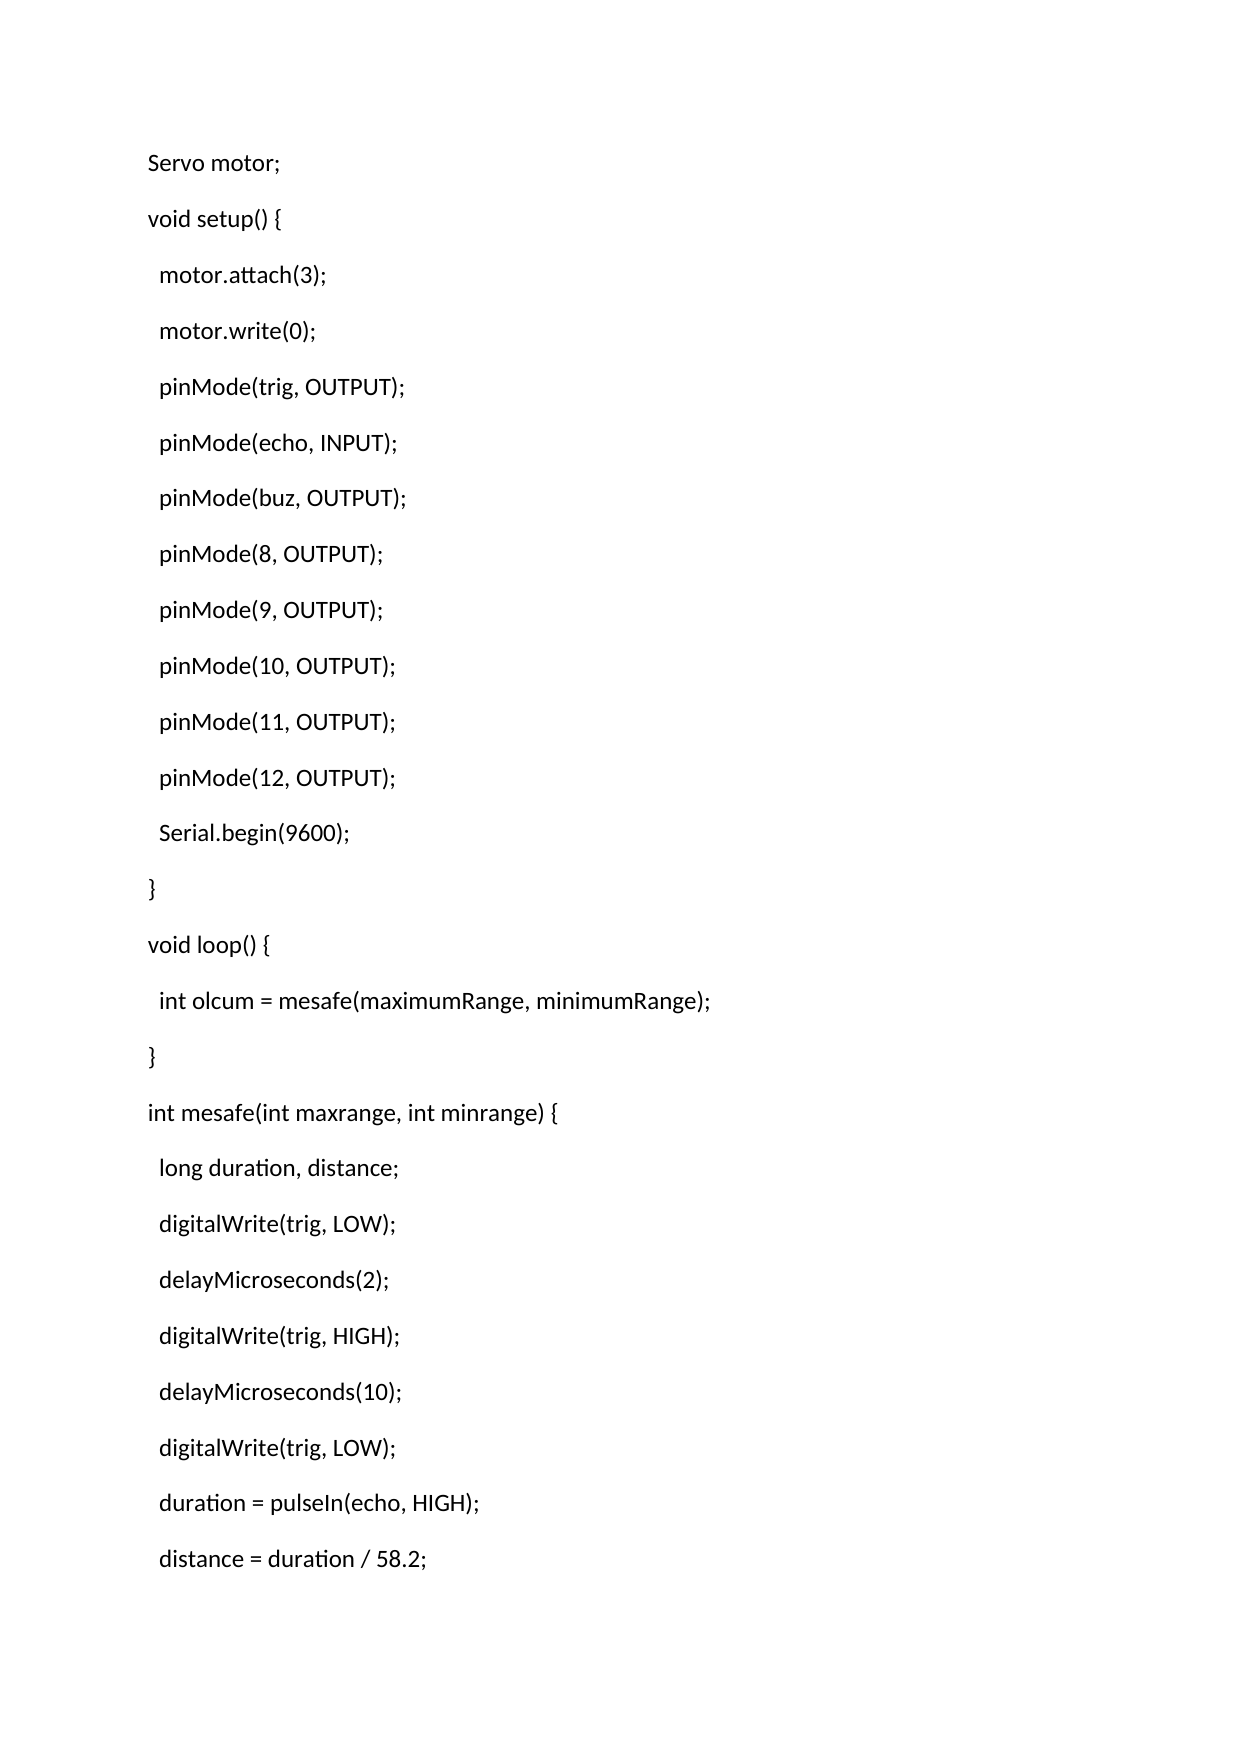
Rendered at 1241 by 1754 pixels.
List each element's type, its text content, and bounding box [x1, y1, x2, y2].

text digitalWrite(trig, HIGH); [148, 1320, 1093, 1351]
text pinMode(10, OUTPUT); [148, 650, 1093, 681]
text pinMode(buz, OUTPUT); [148, 483, 1093, 513]
text digitalWrite(trig, LOW); [148, 1432, 1093, 1462]
text distance = duration / 58.2; [148, 1543, 1093, 1574]
text pinMode(echo, INPUT); [148, 427, 1093, 457]
text } [148, 1041, 1093, 1071]
text void loop() { [148, 929, 1093, 960]
text duration = pulseIn(echo, HIGH); [148, 1488, 1093, 1518]
text delayMicroseconds(2); [148, 1264, 1093, 1295]
text digitalWrite(trig, LOW); [148, 1208, 1093, 1239]
text pinMode(trig, OUTPUT); [148, 371, 1093, 401]
text } [148, 873, 1093, 904]
text pinMode(9, OUTPUT); [148, 594, 1093, 625]
text Servo motor; [148, 148, 1093, 178]
text void setup() { [148, 203, 1093, 234]
text int olcum = mesafe(maximumRange, minimumRange); [148, 985, 1093, 1016]
text delayMicroseconds(10); [148, 1376, 1093, 1406]
text motor.write(0); [148, 315, 1093, 346]
text Serial.begin(9600); [148, 818, 1093, 848]
text pinMode(8, OUTPUT); [148, 538, 1093, 569]
text pinMode(11, OUTPUT); [148, 706, 1093, 736]
text long duration, distance; [148, 1153, 1093, 1183]
text motor.attach(3); [148, 259, 1093, 290]
text int mesafe(int maxrange, int minrange) { [148, 1097, 1093, 1127]
text pinMode(12, OUTPUT); [148, 762, 1093, 792]
